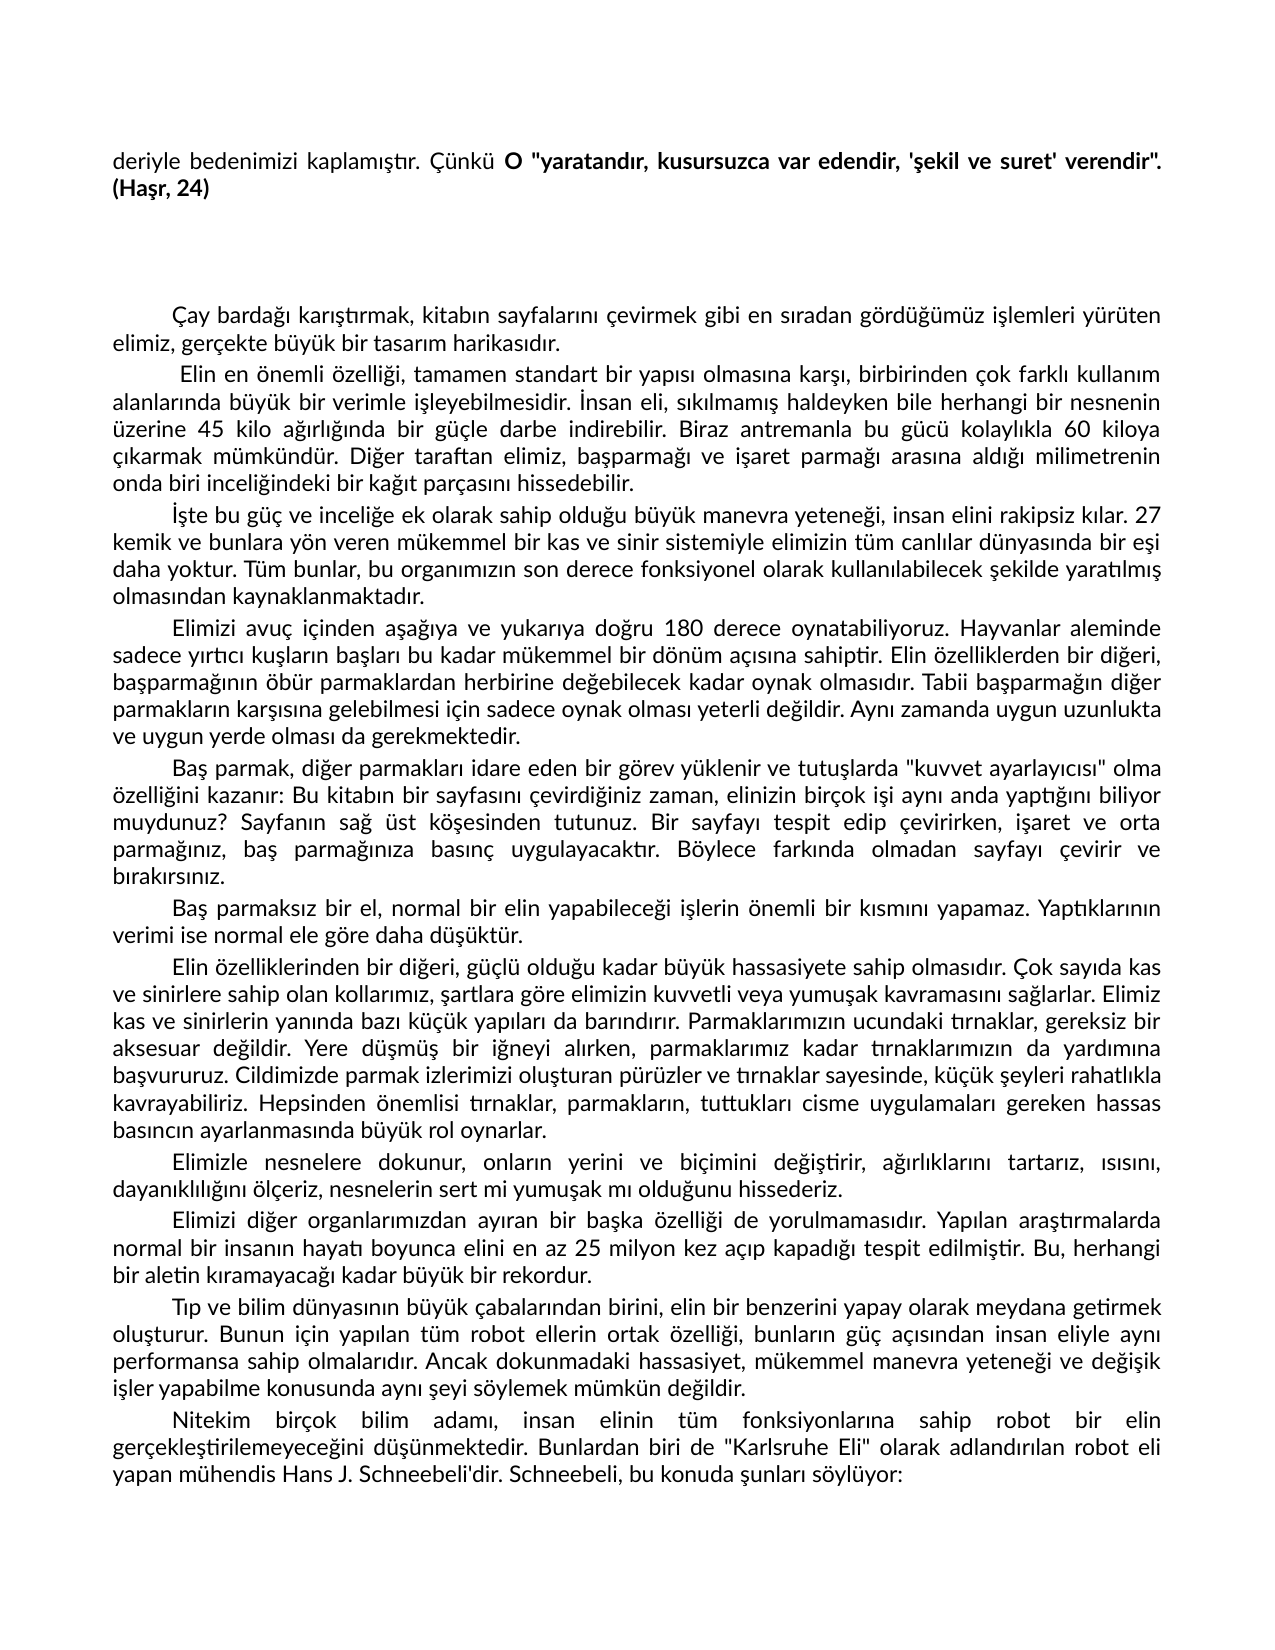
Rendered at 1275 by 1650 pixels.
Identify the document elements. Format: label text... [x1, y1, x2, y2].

text İşte bu güç ve inceliğe ek olarak sahip olduğu büyük manevra yeteneği, insan elini rakipsiz kılar. 27 kemik ve bunlara yön veren mükemmel bir kas ve sinir sistemiyle elimizin tüm canlılar dünyasında bir eşi daha yoktur. Tüm bunlar, bu organımızın son derece fonksiyonel olarak kullanılabilecek şekilde yaratılmış olmasından kaynaklanmaktadır. [112, 501, 1162, 610]
text Elin en önemli özelliği, tamamen standart bir yapısı olmasına karşı, birbirinden çok farklı kullanım alanlarında büyük bir verimle işleyebilmesidir. İnsan eli, sıkılmamış haldeyken bile herhangi bir nesnenin üzerine 45 kilo ağırlığında bir güçle darbe indirebilir. Biraz antremanla bu gücü kolaylıkla 60 kiloya çıkarmak mümkündür. Diğer taraftan elimiz, başparmağı ve işaret parmağı arasına aldığı milimetrenin onda biri inceliğindeki bir kağıt parçasını hissedebilir. [112, 361, 1162, 497]
text Elin özelliklerinden bir diğeri, güçlü olduğu kadar büyük hassasiyete sahip olmasıdır. Çok sayıda kas ve sinirlere sahip olan kollarımız, şartlara göre elimizin kuvvetli veya yumuşak kavramasını sağlarlar. Elimiz kas ve sinirlerin yanında bazı küçük yapıları da barındırır. Parmaklarımızın ucundaki tırnaklar, gereksiz bir aksesuar değildir. Yere düşmüş bir iğneyi alırken, parmaklarımız kadar tırnaklarımızın da yardımına başvururuz. Cildimizde parmak izlerimizi oluşturan pürüzler ve tırnaklar sayesinde, küçük şeyleri rahatlıkla kavrayabiliriz. Hepsinden önemlisi tırnaklar, parmakların, tuttukları cisme uygulamaları gereken hassas basıncın ayarlanmasında büyük rol oynarlar. [112, 954, 1162, 1143]
text Tıp ve bilim dünyasının büyük çabalarından birini, elin bir benzerini yapay olarak meydana getirmek oluşturur. Bunun için yapılan tüm robot ellerin ortak özelliği, bunların güç açısından insan eliyle aynı performansa sahip olmalarıdır. Ancak dokunmadaki hassasiyet, mükemmel manevra yeteneği ve değişik işler yapabilme konusunda aynı şeyi söylemek mümkün değildir. [112, 1293, 1162, 1402]
text Çay bardağı karıştırmak, kitabın sayfalarını çevirmek gibi en sıradan gördüğümüz işlemleri yürüten elimiz, gerçekte büyük bir tasarım harikasıdır. [112, 302, 1162, 356]
text Elimizi avuç içinden aşağıya ve yukarıya doğru 180 derece oynatabiliyoruz. Hayvanlar aleminde sadece yırtıcı kuşların başları bu kadar mükemmel bir dönüm açısına sahiptir. Elin özelliklerden bir diğeri, başparmağının öbür parmaklardan herbirine değebilecek kadar oynak olmasıdır. Tabii başparmağın diğer parmakların karşısına gelebilmesi için sadece oynak olması yeterli değildir. Aynı zamanda uygun uzunlukta ve uygun yerde olması da gerekmektedir. [112, 614, 1162, 750]
text Baş parmaksız bir el, normal bir elin yapabileceği işlerin önemli bir kısmını yapamaz. Yaptıklarının verimi ise normal ele göre daha düşüktür. [112, 895, 1162, 949]
text Elimizle nesnelere dokunur, onların yerini ve biçimini değiştirir, ağırlıklarını tartarız, ısısını, dayanıklılığını ölçeriz, nesnelerin sert mi yumuşak mı olduğunu hissederiz. [112, 1148, 1162, 1202]
text Elimizi diğer organlarımızdan ayıran bir başka özelliği de yorulmamasıdır. Yapılan araştırmalarda normal bir insanın hayatı boyunca elini en az 25 milyon kez açıp kapadığı tespit edilmiştir. Bu, herhangi bir aletin kıramayacağı kadar büyük bir rekordur. [112, 1207, 1162, 1288]
text Baş parmak, diğer parmakları idare eden bir görev yüklenir ve tutuşlarda "kuvvet ayarlayıcısı" olma özelliğini kazanır: Bu kitabın bir sayfasını çevirdiğiniz zaman, elinizin birçok işi aynı anda yaptığını biliyor muydunuz? Sayfanın sağ üst köşesinden tutunuz. Bir sayfayı tespit edip çevirirken, işaret ve orta parmağınız, baş parmağınıza basınç uygulayacaktır. Böylece farkında olmadan sayfayı çevirir ve bırakırsınız. [112, 755, 1162, 890]
text ELDEKİ TASARIM [112, 270, 1162, 297]
text deriyle bedenimizi kaplamıştır. Çünkü O "yaratandır, kusursuzca var edendir, 'şekil ve suret' verendir". (Haşr, 24) [112, 148, 1162, 202]
text Nitekim birçok bilim adamı, insan elinin tüm fonksiyonlarına sahip robot bir elin gerçekleştirilemeyeceğini düşünmektedir. Bunlardan biri de "Karlsruhe Eli" olarak adlandırılan robot eli yapan mühendis Hans J. Schneebeli'dir. Schneebeli, bu konuda şunları söylüyor: [112, 1406, 1162, 1488]
